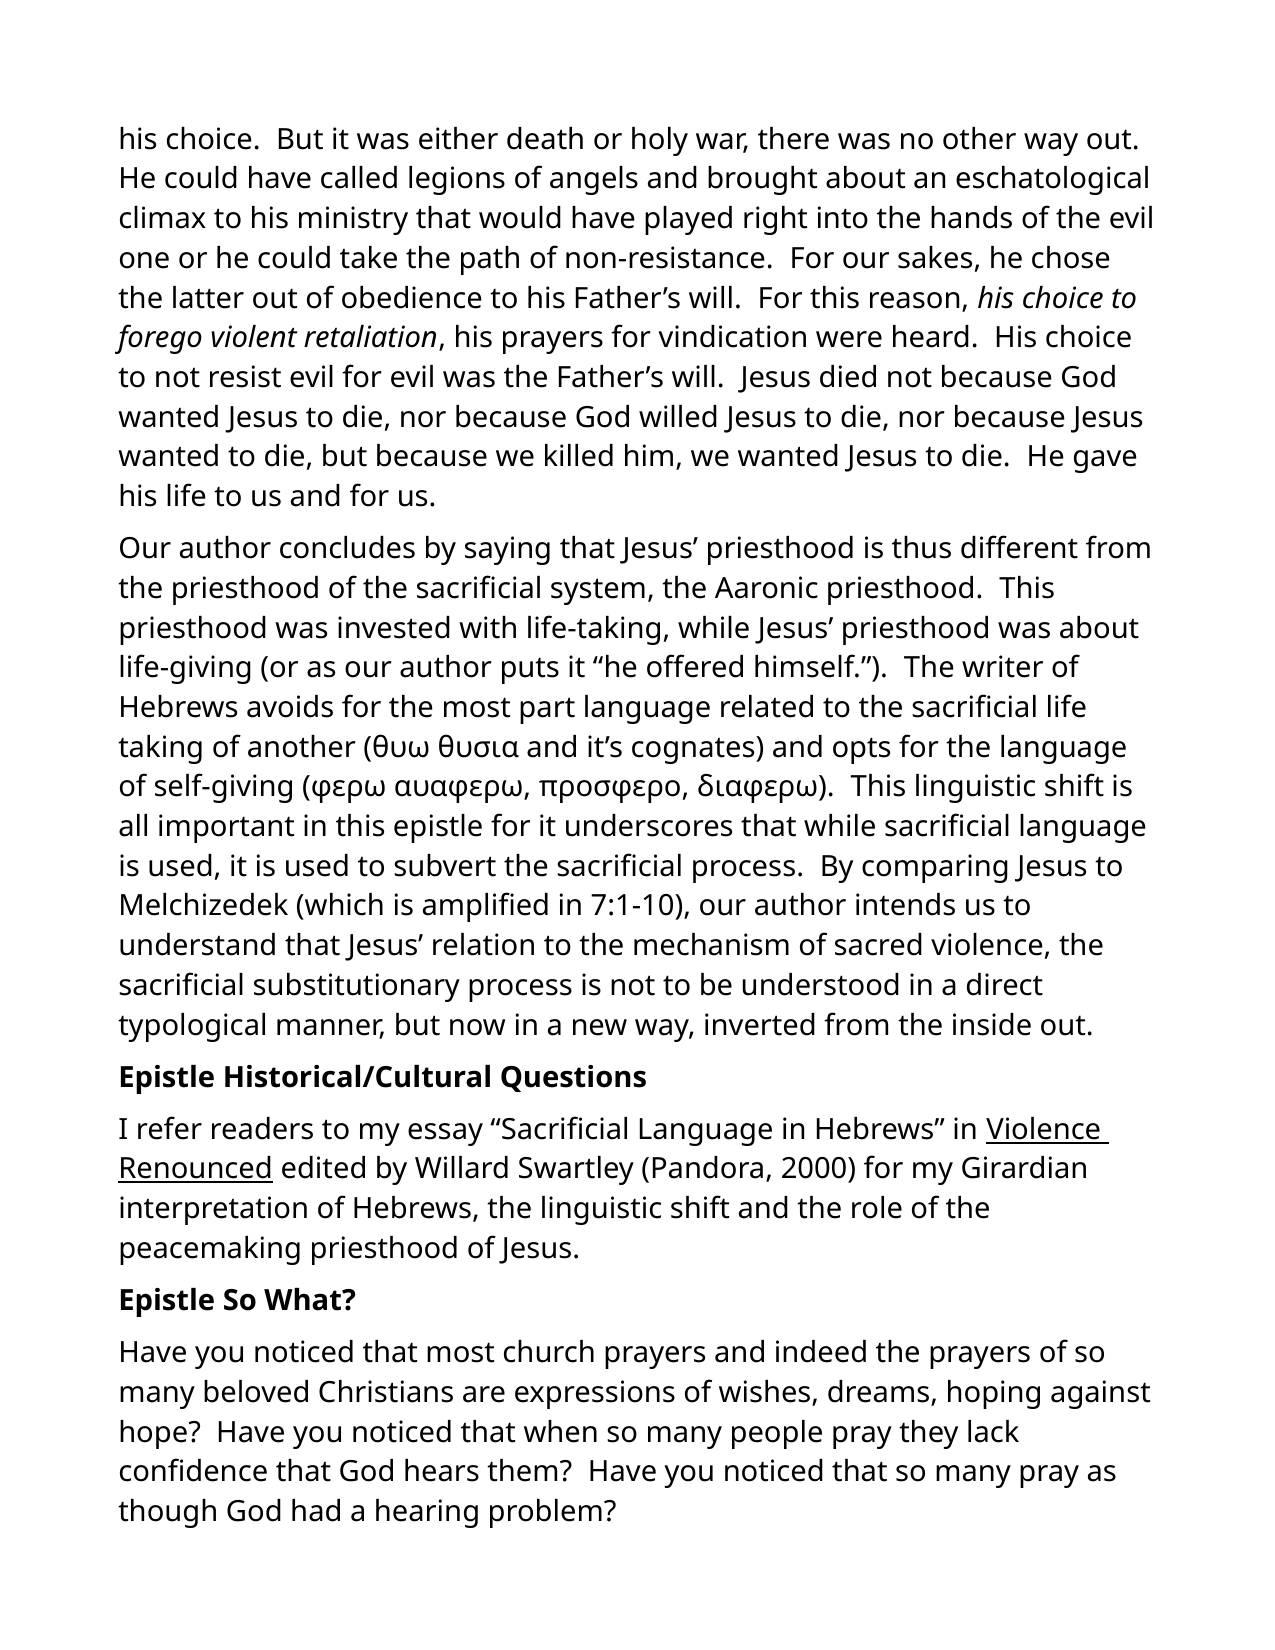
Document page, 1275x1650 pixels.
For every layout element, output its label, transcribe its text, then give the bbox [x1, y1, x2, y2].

text Epistle Historical/Cultural Questions [118, 1056, 1157, 1096]
text Epistle So What? [118, 1279, 1157, 1319]
text Our author concludes by saying that Jesus’ priesthood is thus different from the priesthood of the sacrificial system, the Aaronic priesthood. This priesthood was invested with life-taking, while Jesus’ priesthood was about life-giving (or as our author puts it “he offered himself.”). The writer of Hebrews avoids for the most part language related to the sacrificial life taking of another (θυω θυσια and it’s cognates) and opts for the language of self-giving (φερω αυαφερω, προσφερο, διαφερω). This linguistic shift is all important in this epistle for it underscores that while sacrificial language is used, it is used to subvert the sacrificial process. By comparing Jesus to Melchizedek (which is amplified in 7:1-10), our author intends us to understand that Jesus’ relation to the mechanism of sacred violence, the sacrificial substitutionary process is not to be understood in a direct typological manner, but now in a new way, inverted from the inside out. [118, 527, 1157, 1043]
text I refer readers to my essay “Sacrificial Language in Hebrews” in Violence Renounced edited by Willard Swartley (Pandora, 2000) for my Girardian interpretation of Hebrews, the linguistic shift and the role of the peacemaking priesthood of Jesus. [118, 1108, 1157, 1267]
text Have you noticed that most church prayers and indeed the prayers of so many beloved Christians are expressions of wishes, dreams, hoping against hope? Have you noticed that when so many people pray they lack confidence that God hears them? Have you noticed that so many pray as though God had a hearing problem? [118, 1332, 1157, 1530]
text his choice. But it was either death or holy war, there was no other way out. He could have called legions of angels and brought about an eschatological climax to his ministry that would have played right into the hands of the evil one or he could take the path of non-resistance. For our sakes, he chose the latter out of obedience to his Father’s will. For this reason, his choice to forego violent retaliation, his prayers for vindication were heard. His choice to not resist evil for evil was the Father’s will. Jesus died not because God wanted Jesus to die, nor because God willed Jesus to die, nor because Jesus wanted to die, but because we killed him, we wanted Jesus to die. He gave his life to us and for us. [118, 118, 1157, 515]
